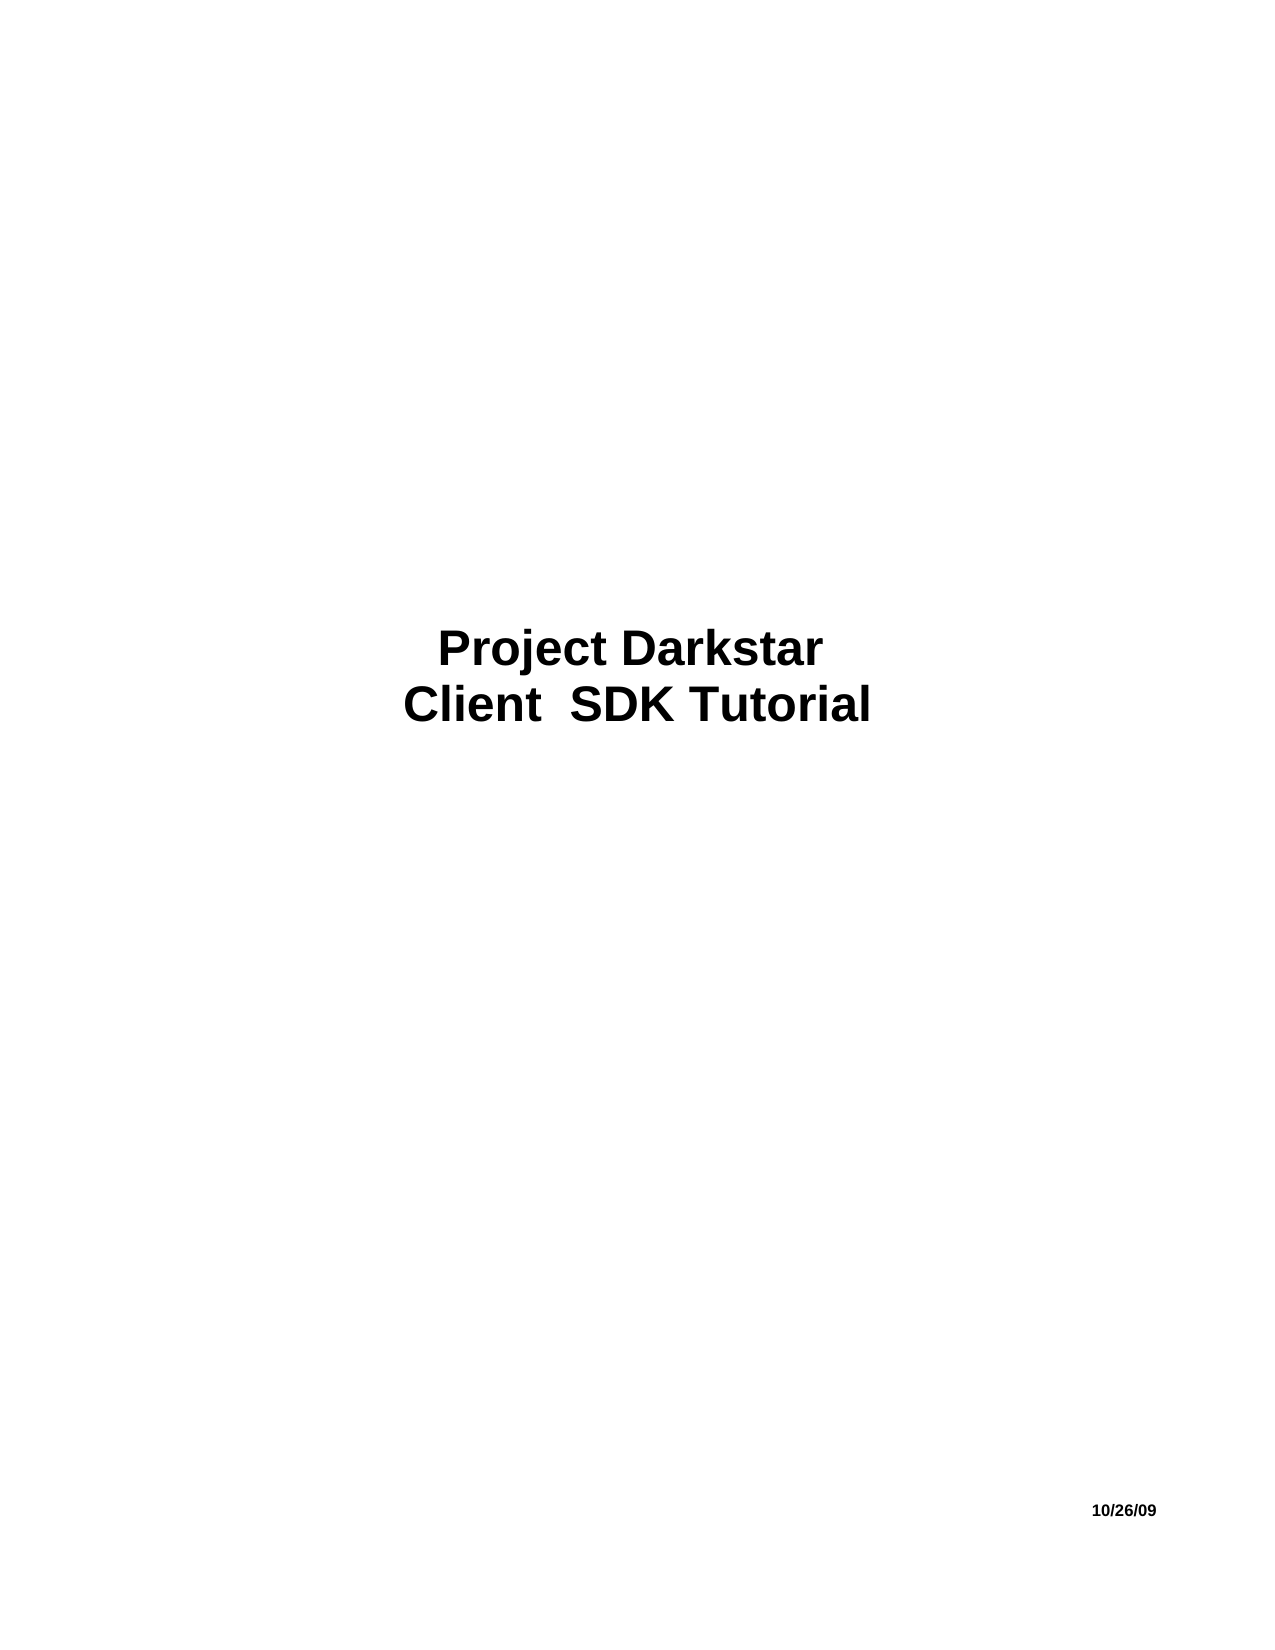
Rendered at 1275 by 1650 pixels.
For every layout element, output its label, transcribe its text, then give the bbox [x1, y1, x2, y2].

title Project Darkstar Client SDK Tutorial [118, 620, 1156, 731]
